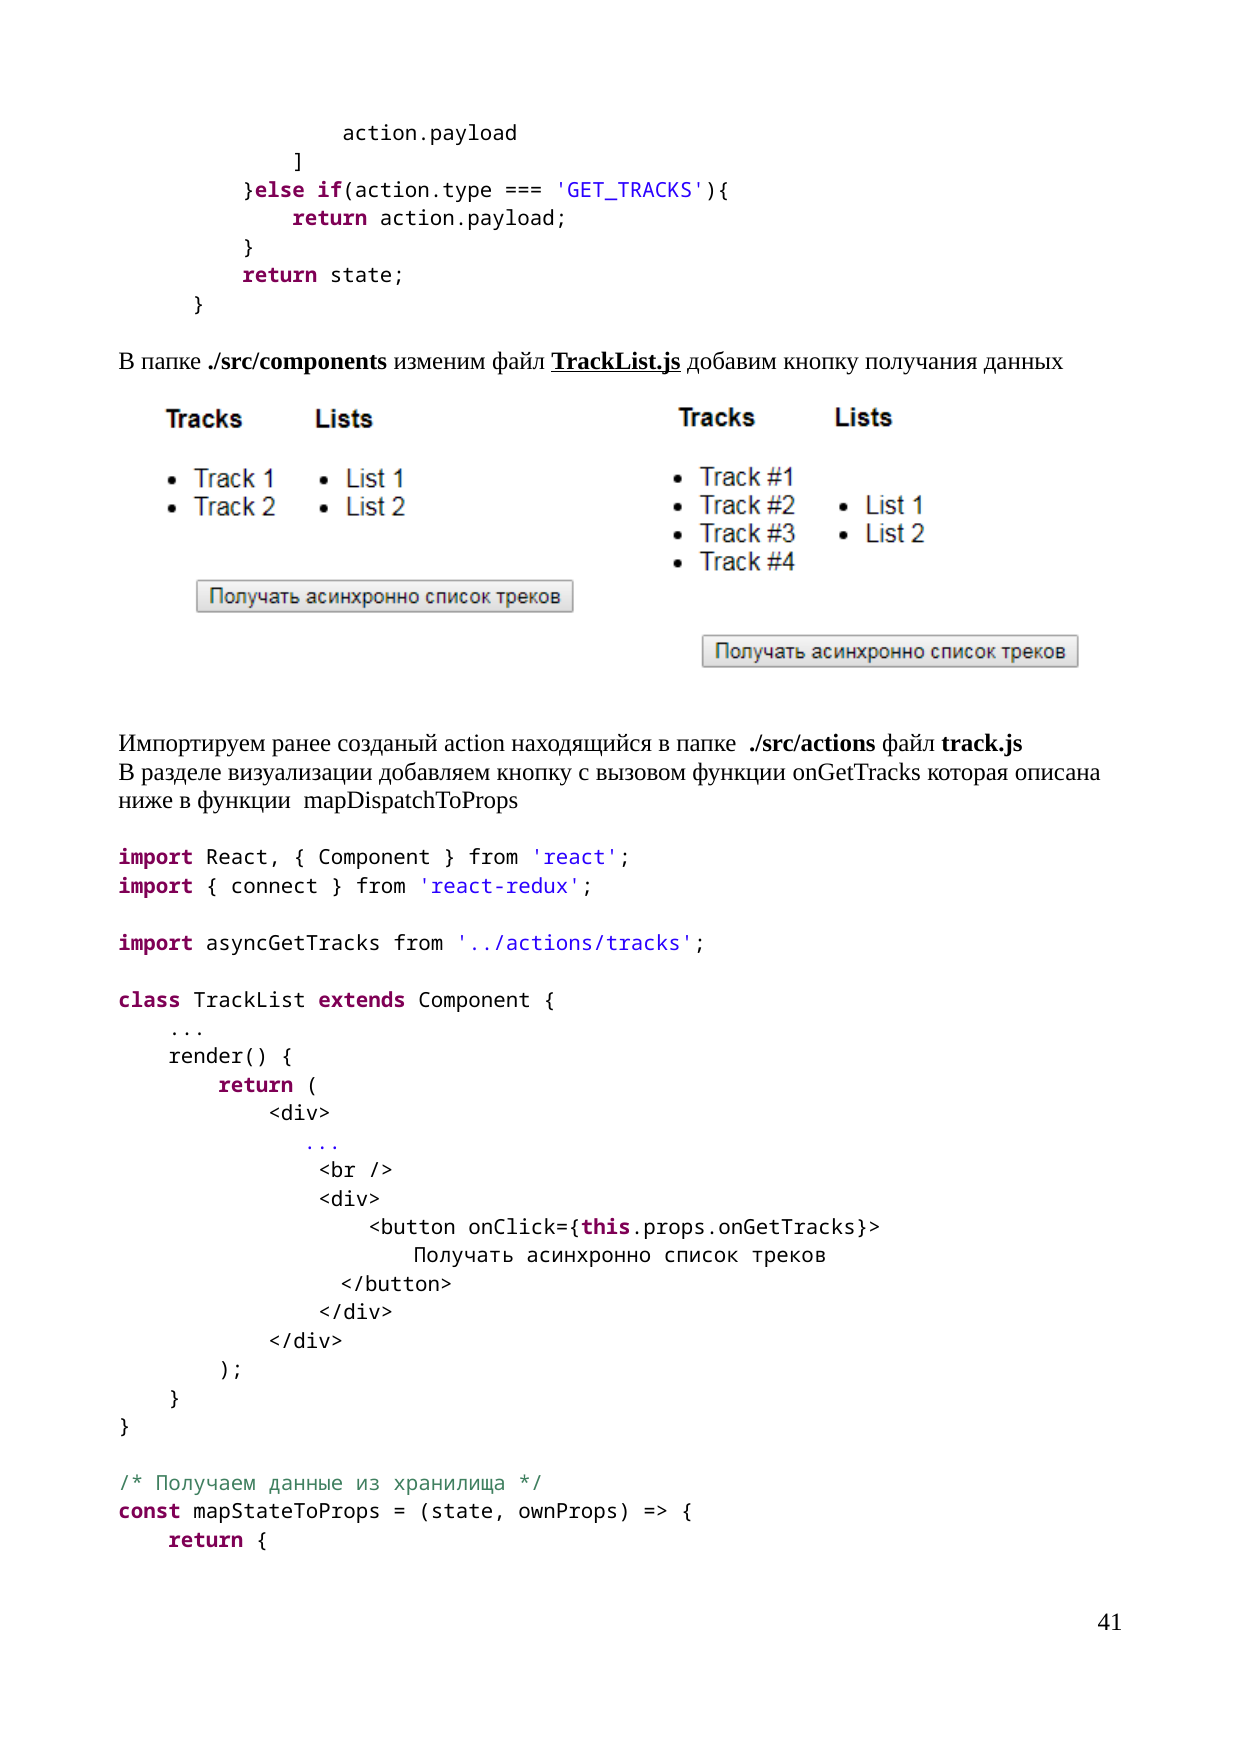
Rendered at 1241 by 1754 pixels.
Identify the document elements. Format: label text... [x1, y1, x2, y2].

picture [660, 403, 1082, 671]
text ] [192, 147, 1122, 175]
text } [192, 289, 1122, 317]
text action.payload [192, 118, 1122, 147]
text return { [118, 1525, 1122, 1553]
table_header [118, 404, 620, 699]
text import { connect } from 'react-redux'; [118, 871, 1122, 899]
text } [118, 1411, 1122, 1440]
text import asyncGetTracks from '../actions/tracks'; [118, 928, 1122, 956]
text }else if(action.type === 'GET_TRACKS'){ [192, 175, 1122, 203]
text render() { [118, 1042, 1122, 1070]
text const mapStateToProps = (state, ownProps) => { [118, 1497, 1122, 1525]
picture [162, 403, 577, 616]
table_header [620, 404, 1122, 699]
text return state; [192, 260, 1122, 289]
text } [118, 1383, 1122, 1411]
text class TrackList extends Component { [118, 985, 1122, 1013]
text ... [118, 1127, 1122, 1155]
text <br /> [118, 1155, 1122, 1184]
text <button onClick={this.props.onGetTracks}> [118, 1212, 1122, 1241]
text Получать асинхронно список треков [118, 1241, 1122, 1269]
text } [192, 232, 1122, 260]
text ); [118, 1354, 1122, 1383]
text /* Получаем данные из хранилища */ [118, 1468, 1122, 1497]
text return ( [118, 1070, 1122, 1098]
text import React, { Component } from 'react'; [118, 842, 1122, 871]
text В разделе визуализации добавляем кнопку с вызовом функции onGetTracks которая описана ниже в функции mapDispatchToProps [118, 757, 1122, 814]
text </button> [118, 1269, 1122, 1297]
text </div> [118, 1326, 1122, 1354]
text <div> [118, 1184, 1122, 1212]
text <div> [118, 1098, 1122, 1127]
text ... [118, 1013, 1122, 1042]
text return action.payload; [192, 203, 1122, 232]
text </div> [118, 1297, 1122, 1326]
text Импортируем ранее созданый action находящийся в папке ./src/actions файл track.js [118, 728, 1122, 757]
text В папке ./src/components изменим файл TrackList.js добавим кнопку получания данных [118, 346, 1122, 375]
